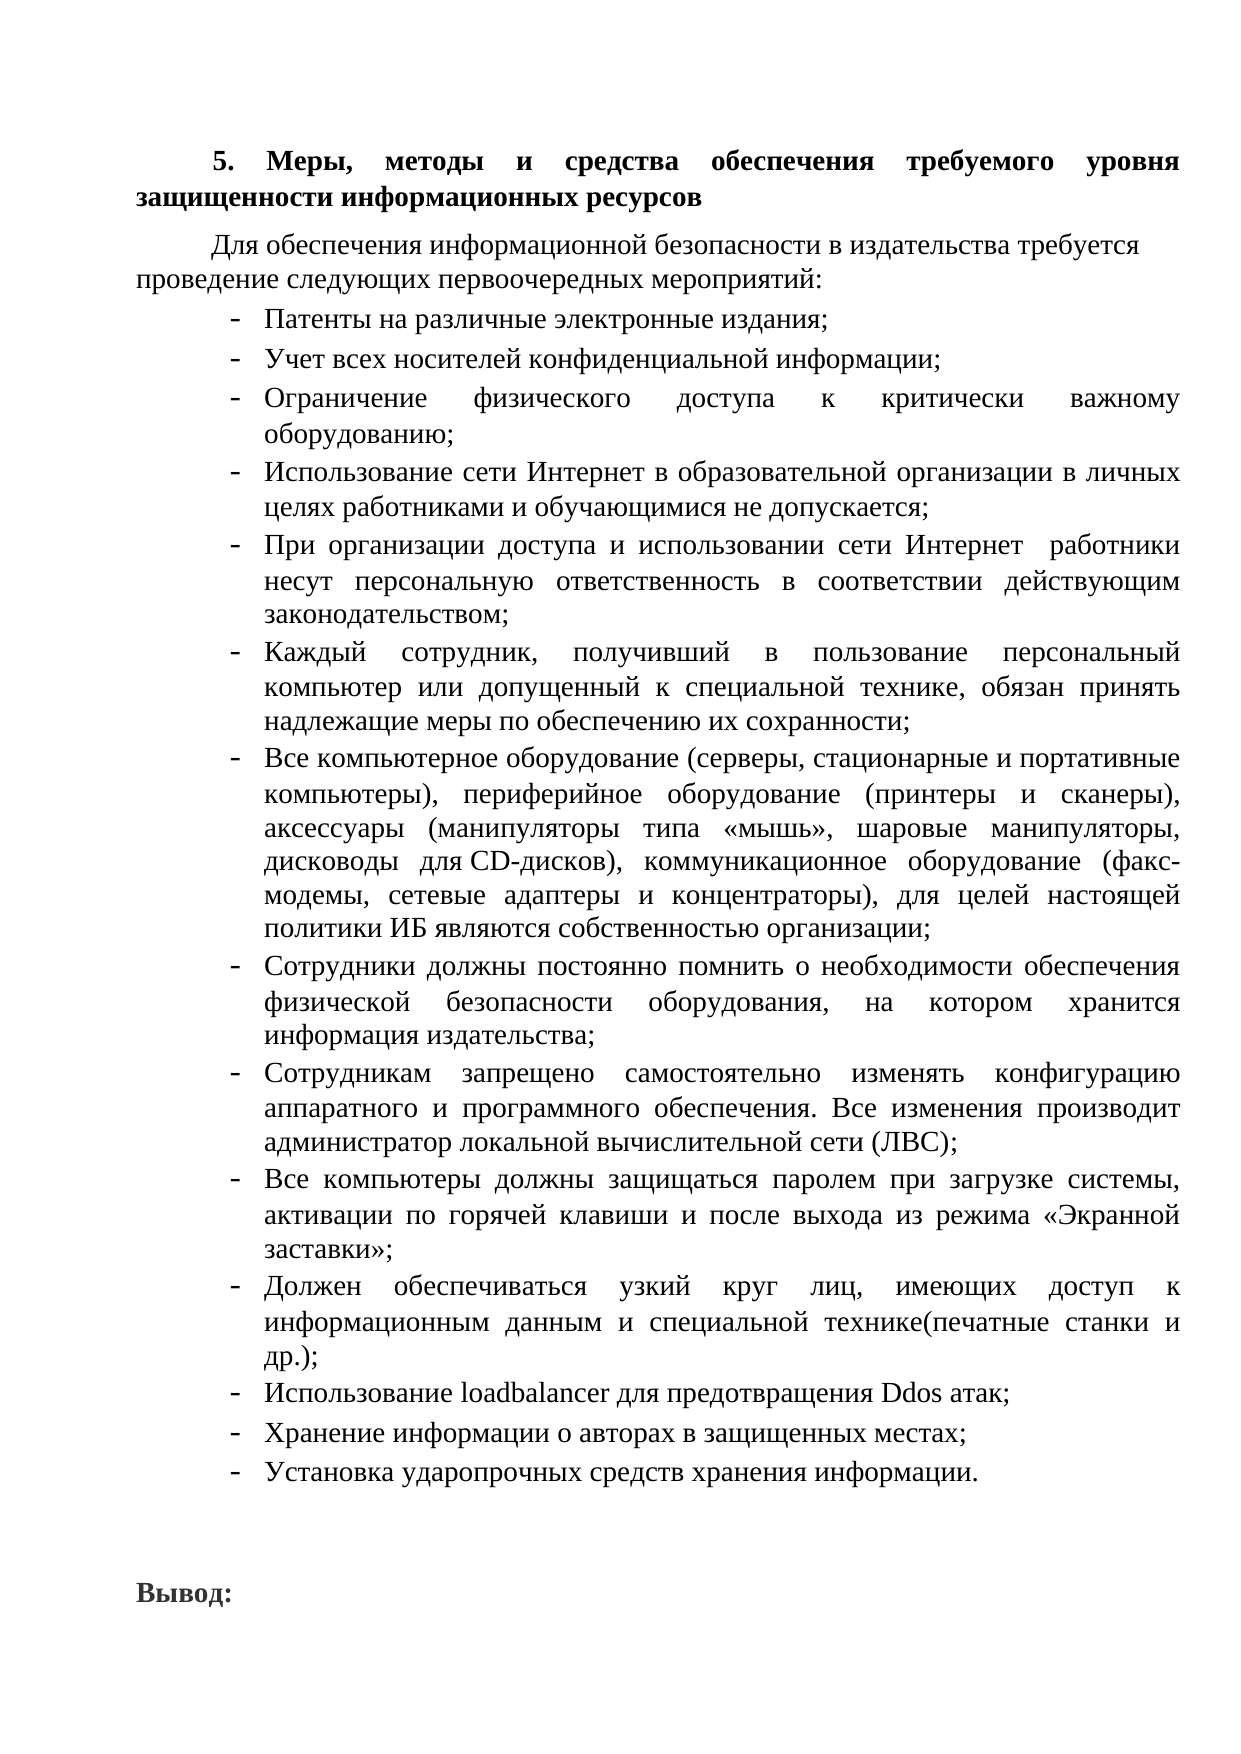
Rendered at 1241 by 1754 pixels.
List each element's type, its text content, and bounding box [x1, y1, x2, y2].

list Использование сети Интернет в образовательной организации в личных целях работниками и обучающимися не допускается; [226, 450, 1181, 523]
text Для обеспечения информационной безопасности в издательства требуется проведение следующих первоочередных мероприятий: [136, 227, 1181, 294]
list Сотрудники должны постоянно помнить о необходимости обеспечения физической безопасности оборудования, на котором хранится информация издательства; [226, 944, 1181, 1051]
list Патенты на различные электронные издания; [226, 297, 1181, 337]
list Использование loadbalancer для предотвращения Ddos атак; [226, 1371, 1181, 1411]
list Все компьютеры должны защищаться паролем при загрузке системы, активации по горячей клавиши и после выхода из режима «Экранной заставки»; [226, 1158, 1181, 1264]
list Учет всех носителей конфиденциальной информации; [226, 337, 1181, 377]
list Все компьютерное оборудование (серверы, стационарные и портативные компьютеры), периферийное оборудование (принтеры и сканеры), аксессуары (манипуляторы типа «мышь», шаровые манипуляторы, дисководы для CD-дисков), коммуникационное оборудование (факс-модемы, сетевые адаптеры и концентраторы), для целей настоящей политики ИБ являются собственностью организации; [226, 737, 1181, 944]
list При организации доступа и использовании сети Интернет работники несут персональную ответственность в соответствии действующим законодательством; [226, 523, 1181, 630]
list Хранение информации о авторах в защищенных местах; [226, 1411, 1181, 1451]
subtitle 5. Меры, методы и средства обеспечения требуемого уровня защищенности информационных ресурсов [136, 143, 1181, 212]
list Ограничение физического доступа к критически важному оборудованию; [226, 377, 1181, 450]
list Должен обеспечиваться узкий круг лиц, имеющих доступ к информационным данным и специальной технике(печатные станки и др.); [226, 1264, 1181, 1371]
text Вывод: [136, 1575, 1181, 1609]
list Сотрудникам запрещено самостоятельно изменять конфигурацию аппаратного и программного обеспечения. Все изменения производит администратор локальной вычислительной сети (ЛВС); [226, 1051, 1181, 1158]
list Установка ударопрочных средств хранения информации. [226, 1451, 1181, 1490]
list Каждый сотрудник, получивший в пользование персональный компьютер или допущенный к специальной технике, обязан принять надлежащие меры по обеспечению их сохранности; [226, 630, 1181, 737]
